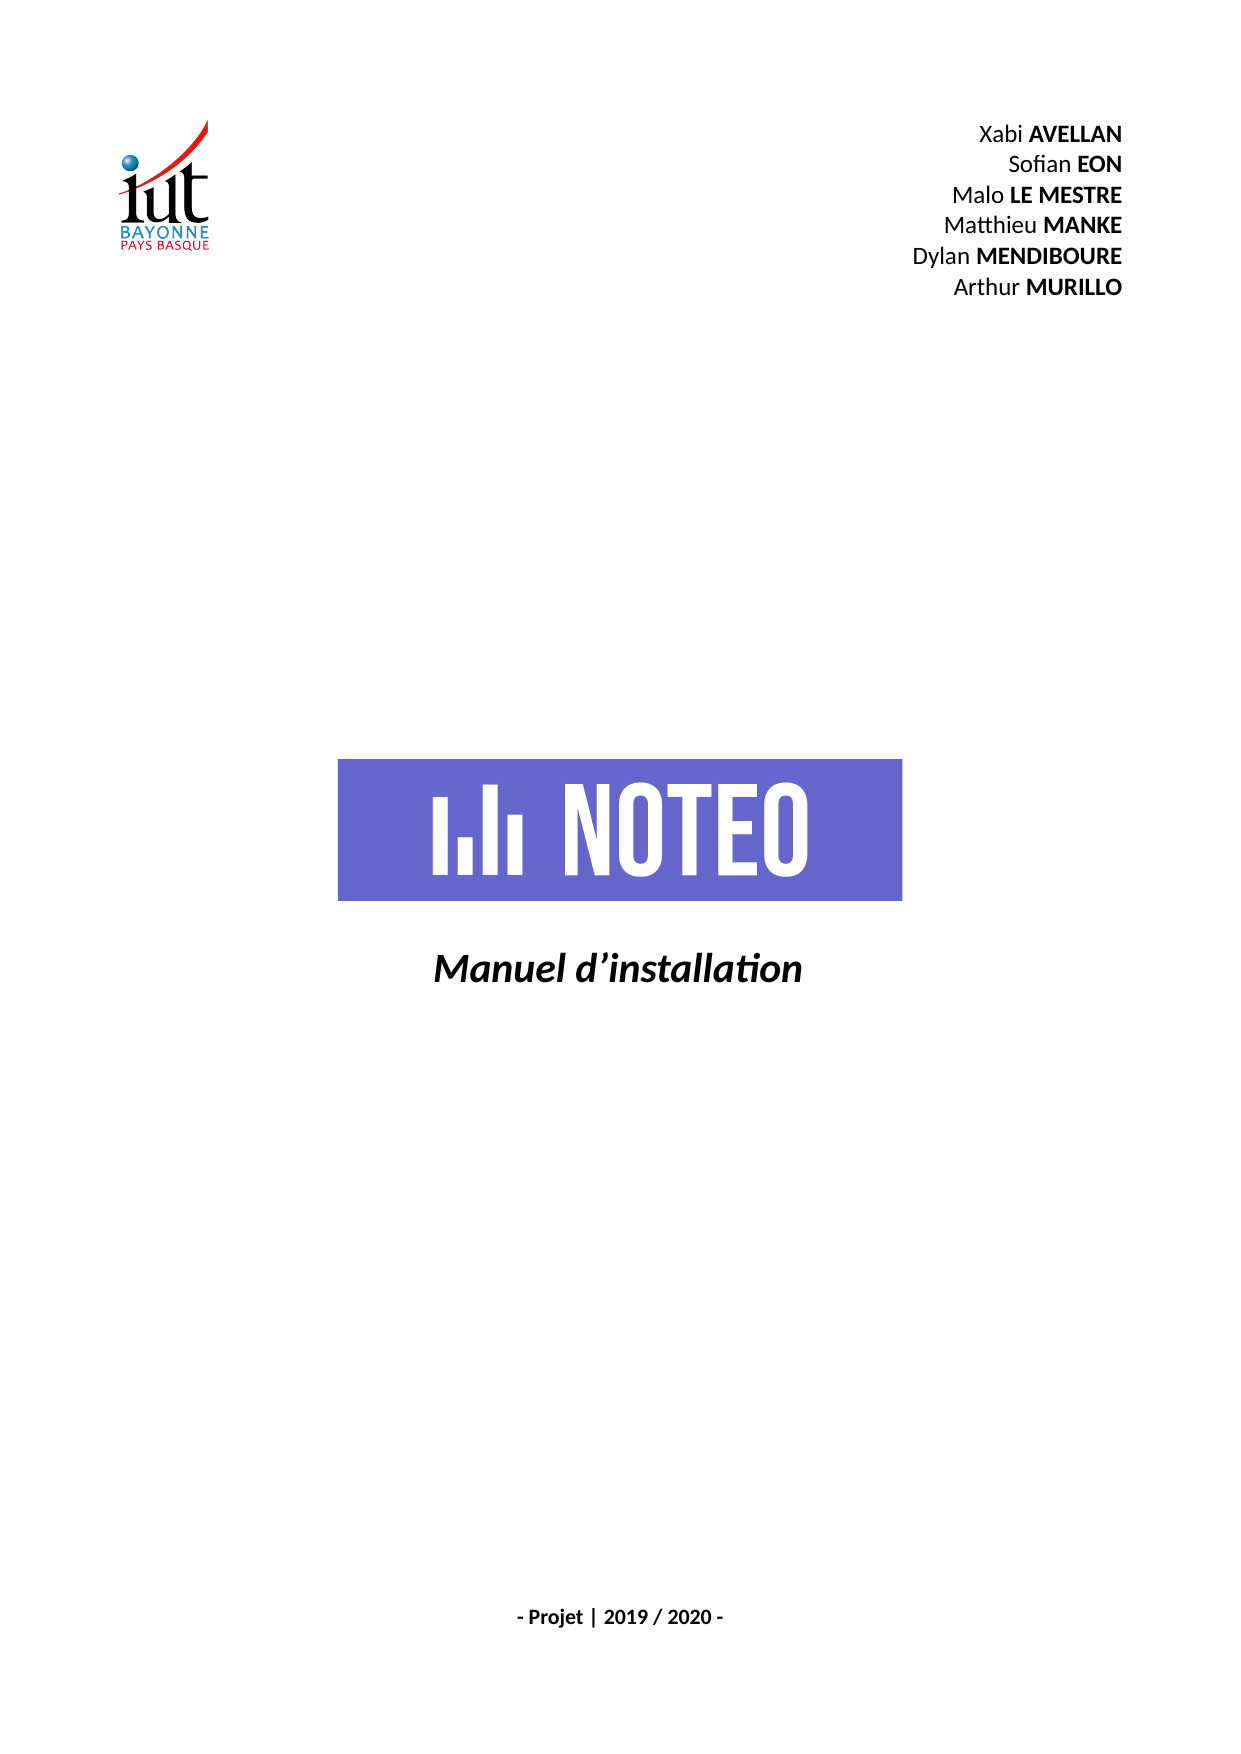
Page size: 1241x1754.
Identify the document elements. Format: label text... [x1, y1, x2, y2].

text Matthieu MANKE [209, 210, 1122, 240]
text Malo LE MESTRE [209, 179, 1122, 210]
text Sofian EON [209, 149, 1122, 179]
text Manuel d’installation [118, 942, 1122, 993]
text Dylan MENDIBOURE [118, 240, 1122, 271]
text Arthur MURILLO [118, 271, 1122, 301]
text Xabi AVELLAN [118, 118, 1122, 149]
picture [337, 759, 903, 901]
text - Projet | 2019 / 2020 - [118, 1603, 1122, 1630]
picture [118, 119, 209, 251]
